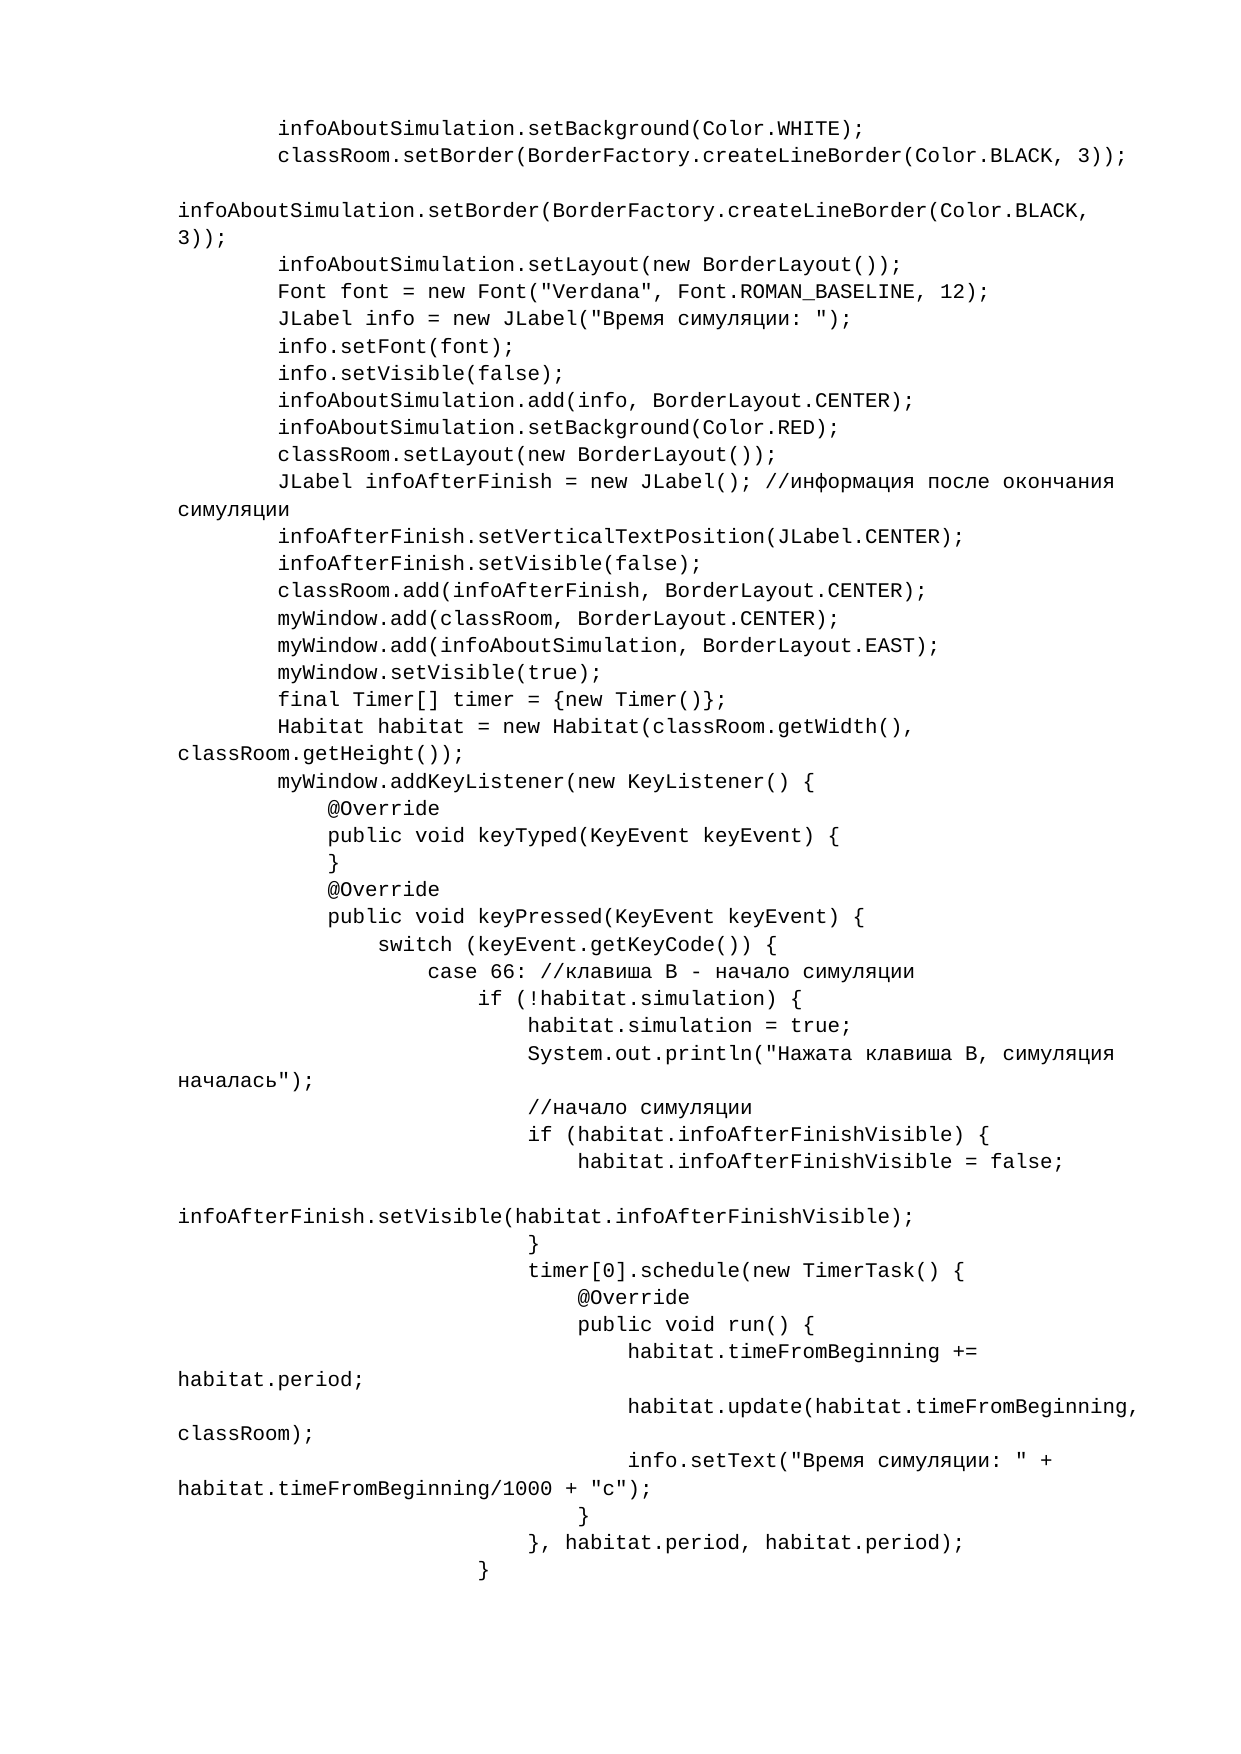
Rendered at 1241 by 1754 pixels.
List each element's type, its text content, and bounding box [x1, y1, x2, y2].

text if (habitat.infoAfterFinishVisible) { [177, 1124, 1152, 1148]
text } [177, 1559, 1152, 1583]
text classRoom.setLayout(new BorderLayout()); [177, 444, 1152, 468]
text @Override [177, 1287, 1152, 1311]
text if (!habitat.simulation) { [177, 988, 1152, 1012]
text infoAboutSimulation.setBackground(Color.RED); [177, 417, 1152, 441]
text habitat.timeFromBeginning += habitat.period; [177, 1342, 1152, 1392]
text classRoom.add(infoAfterFinish, BorderLayout.CENTER); [177, 580, 1152, 604]
text final Timer[] timer = {new Timer()}; [177, 689, 1152, 713]
text public void run() { [177, 1314, 1152, 1338]
text switch (keyEvent.getKeyCode()) { [177, 934, 1152, 957]
text timer[0].schedule(new TimerTask() { [177, 1260, 1152, 1284]
text infoAfterFinish.setVerticalTextPosition(JLabel.CENTER); [177, 526, 1152, 549]
text case 66: //клавиша B - начало симуляции [177, 961, 1152, 984]
text } [177, 852, 1152, 876]
text habitat.update(habitat.timeFromBeginning, classRoom); [177, 1396, 1152, 1447]
text infoAboutSimulation.setLayout(new BorderLayout()); [177, 254, 1152, 278]
text myWindow.setVisible(true); [177, 662, 1152, 686]
text habitat.simulation = true; [177, 1015, 1152, 1039]
text infoAboutSimulation.setBackground(Color.WHITE); [177, 118, 1152, 142]
text myWindow.add(classRoom, BorderLayout.CENTER); [177, 607, 1152, 631]
text myWindow.add(infoAboutSimulation, BorderLayout.EAST); [177, 635, 1152, 658]
text @Override [177, 879, 1152, 903]
text JLabel info = new JLabel("Время симуляции: "); [177, 308, 1152, 332]
text } [177, 1233, 1152, 1256]
text info.setFont(font); [177, 336, 1152, 359]
text }, habitat.period, habitat.period); [177, 1532, 1152, 1556]
text infoAboutSimulation.setBorder(BorderFactory.createLineBorder(Color.BLACK, 3)); [177, 172, 1152, 251]
text classRoom.setBorder(BorderFactory.createLineBorder(Color.BLACK, 3)); [177, 145, 1152, 169]
text Habitat habitat = new Habitat(classRoom.getWidth(), classRoom.getHeight()); [177, 716, 1152, 767]
text } [177, 1505, 1152, 1528]
text info.setVisible(false); [177, 363, 1152, 386]
text info.setText("Время симуляции: " + habitat.timeFromBeginning/1000 + "с"); [177, 1450, 1152, 1501]
text @Override [177, 798, 1152, 821]
text //начало симуляции [177, 1097, 1152, 1121]
text infoAfterFinish.setVisible(habitat.infoAfterFinishVisible); [177, 1178, 1152, 1229]
text JLabel infoAfterFinish = new JLabel(); //информация после окончания симуляции [177, 472, 1152, 522]
text Font font = new Font("Verdana", Font.ROMAN_BASELINE, 12); [177, 281, 1152, 305]
text public void keyPressed(KeyEvent keyEvent) { [177, 907, 1152, 930]
text habitat.infoAfterFinishVisible = false; [177, 1151, 1152, 1175]
text public void keyTyped(KeyEvent keyEvent) { [177, 825, 1152, 849]
text myWindow.addKeyListener(new KeyListener() { [177, 771, 1152, 794]
text System.out.println("Нажата клавиша B, симуляция началась"); [177, 1042, 1152, 1093]
text infoAfterFinish.setVisible(false); [177, 553, 1152, 577]
text infoAboutSimulation.add(info, BorderLayout.CENTER); [177, 390, 1152, 414]
